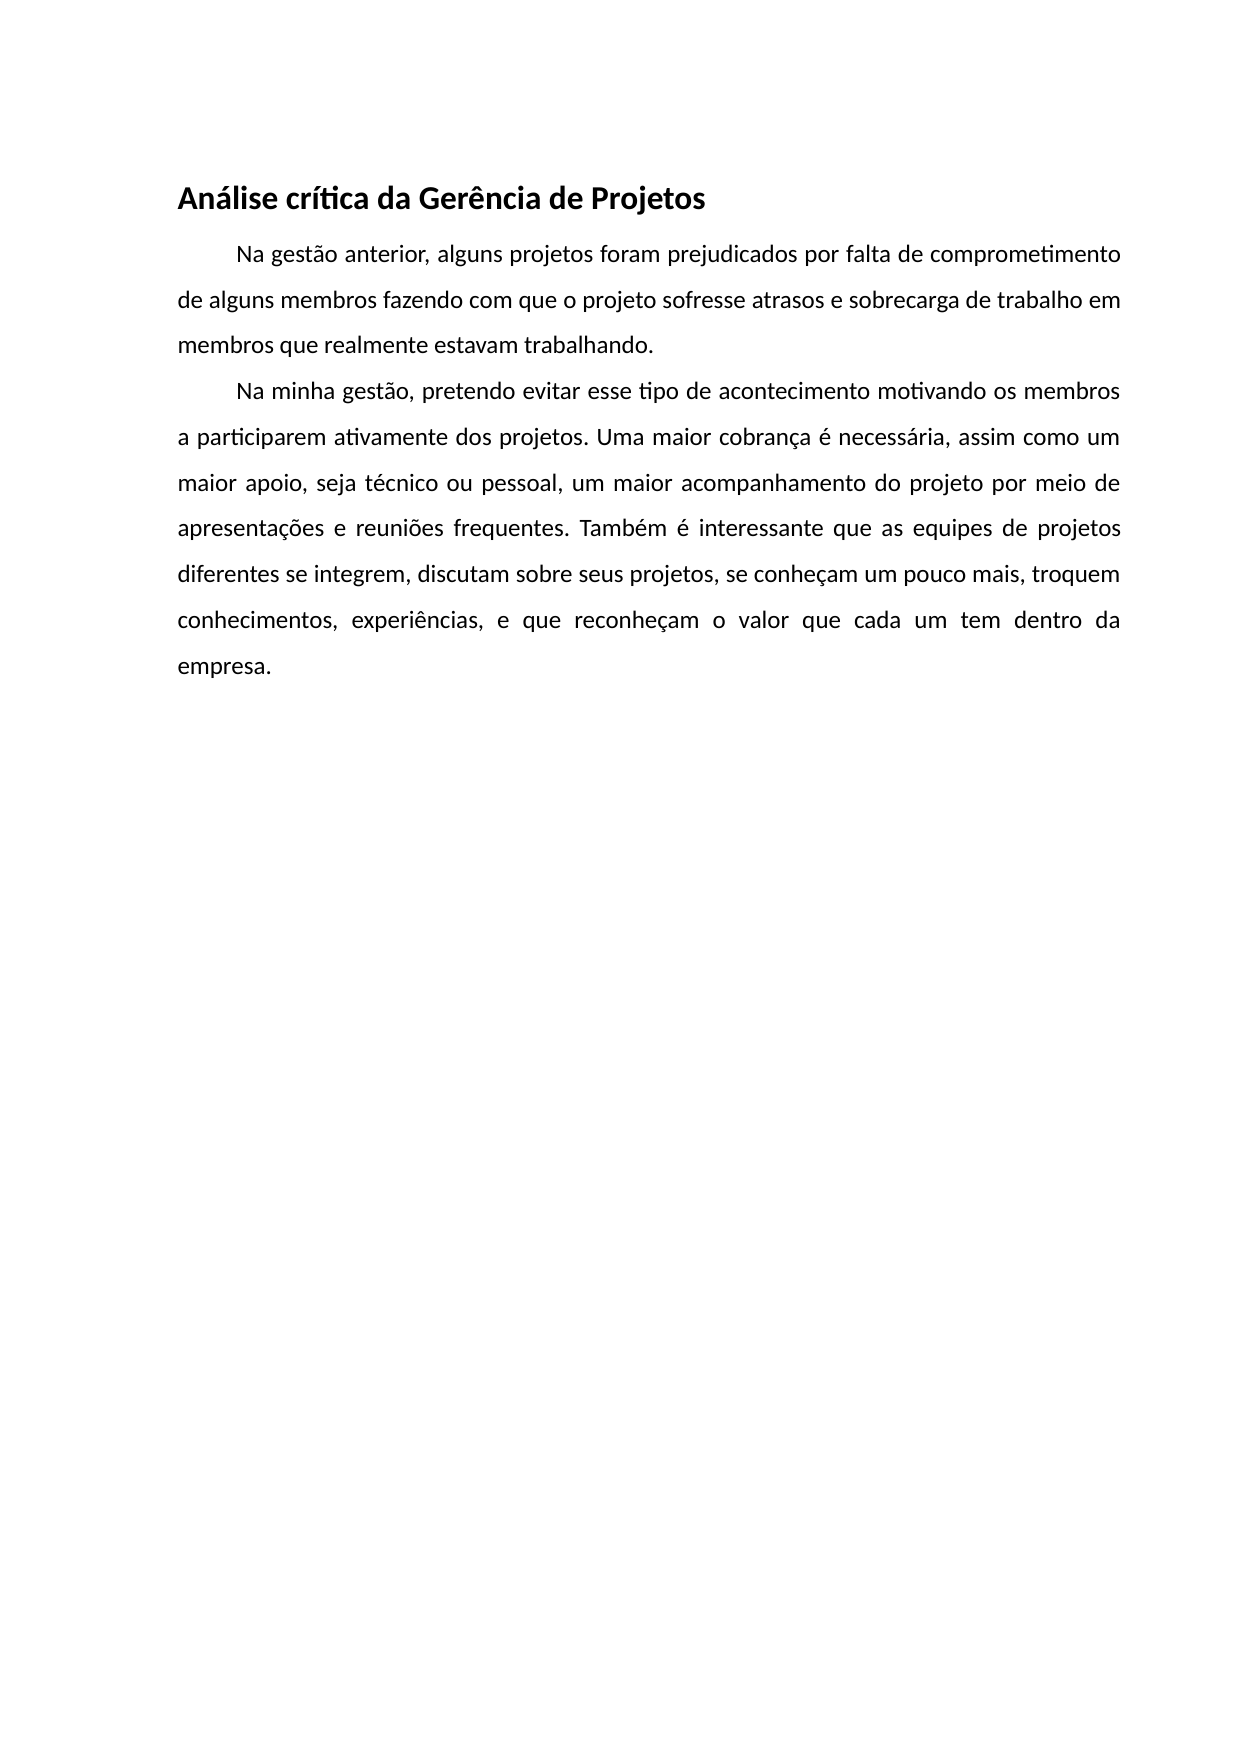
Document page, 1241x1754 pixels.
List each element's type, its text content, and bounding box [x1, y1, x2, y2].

text Análise crítica da Gerência de Projetos [177, 177, 1122, 218]
text Na gestão anterior, alguns projetos foram prejudicados por falta de comprometimento de alguns membros fazendo com que o projeto sofresse atrasos e sobrecarga de trabalho em membros que realmente estavam trabalhando. [177, 238, 1122, 360]
text Na minha gestão, pretendo evitar esse tipo de acontecimento motivando os membros a participarem ativamente dos projetos. Uma maior cobrança é necessária, assim como um maior apoio, seja técnico ou pessoal, um maior acompanhamento do projeto por meio de apresentações e reuniões frequentes. Também é interessante que as equipes de projetos diferentes se integrem, discutam sobre seus projetos, se conheçam um pouco mais, troquem conhecimentos, experiências, e que reconheçam o valor que cada um tem dentro da empresa. [177, 375, 1122, 680]
